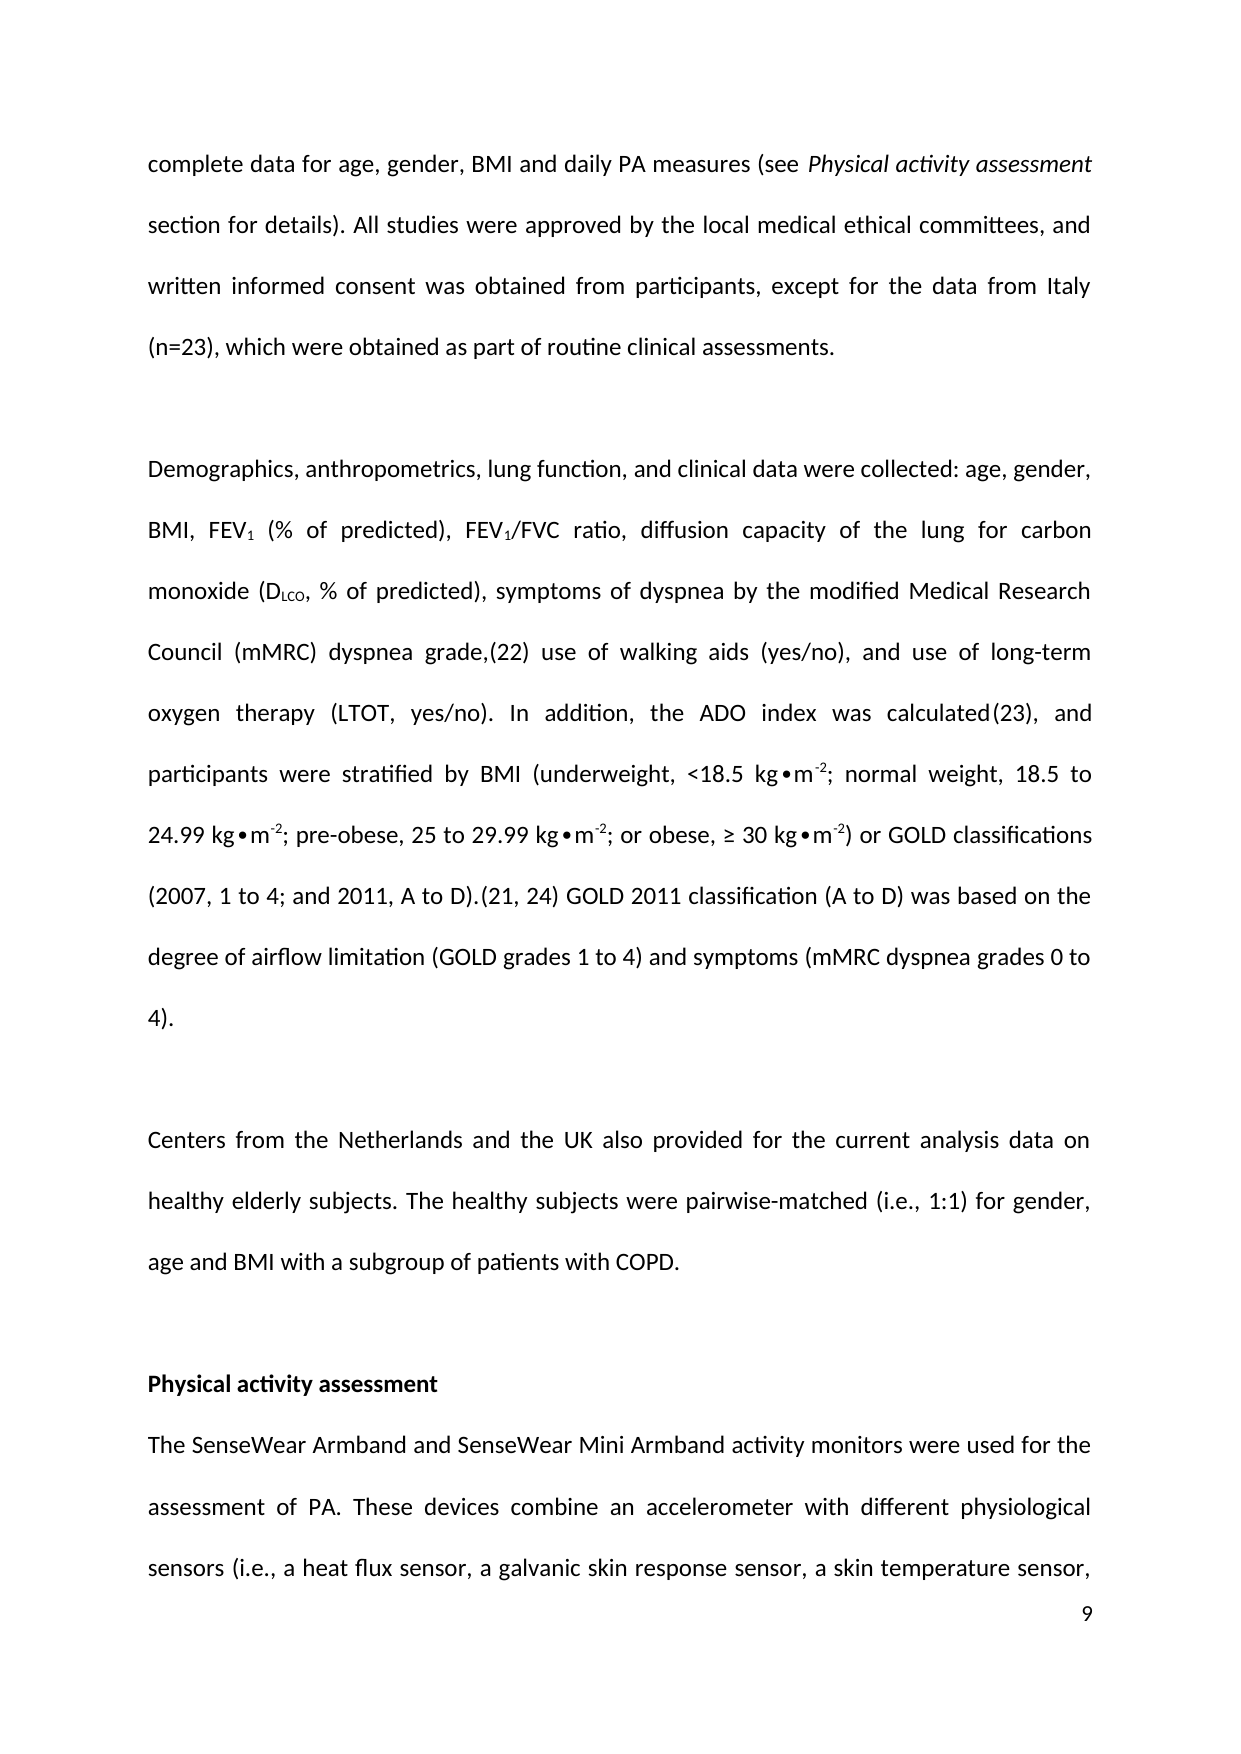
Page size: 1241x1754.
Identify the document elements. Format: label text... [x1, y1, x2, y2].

text complete data for age, gender, BMI and daily PA measures (see Physical activity assessment section for details). All studies were approved by the local medical ethical committees, and written informed consent was obtained from participants, except for the data from Italy (n=23), which were obtained as part of routine clinical assessments. [148, 148, 1092, 361]
text Physical activity assessment [148, 1368, 1092, 1399]
text Centers from the Netherlands and the UK also provided for the current analysis data on healthy elderly subjects. The healthy subjects were pairwise-matched (i.e., 1:1) for gender, age and BMI with a subgroup of patients with COPD. [148, 1124, 1092, 1277]
text Demographics, anthropometrics, lung function, and clinical data were collected: age, gender, BMI, FEV1 (% of predicted), FEV1/FVC ratio, diffusion capacity of the lung for carbon monoxide (DLCO, % of predicted), symptoms of dyspnea by the modified Medical Research Council (mMRC) dyspnea grade,(22) use of walking aids (yes/no), and use of long-term oxygen therapy (LTOT, yes/no). In addition, the ADO index was calculated(23), and participants were stratified by BMI (underweight, <18.5 kg∙m-2; normal weight, 18.5 to 24.99 kg∙m-2; pre-obese, 25 to 29.99 kg∙m-2; or obese, ≥ 30 kg∙m-2) or GOLD classifications (2007, 1 to 4; and 2011, A to D).(21, 24) GOLD 2011 classification (A to D) was based on the degree of airflow limitation (GOLD grades 1 to 4) and symptoms (mMRC dyspnea grades 0 to 4). [148, 453, 1092, 1033]
text The SenseWear Armband and SenseWear Mini Armband activity monitors were used for the assessment of PA. These devices combine an accelerometer with different physiological sensors (i.e., a heat flux sensor, a galvanic skin response sensor, a skin temperature sensor, [148, 1429, 1092, 1582]
